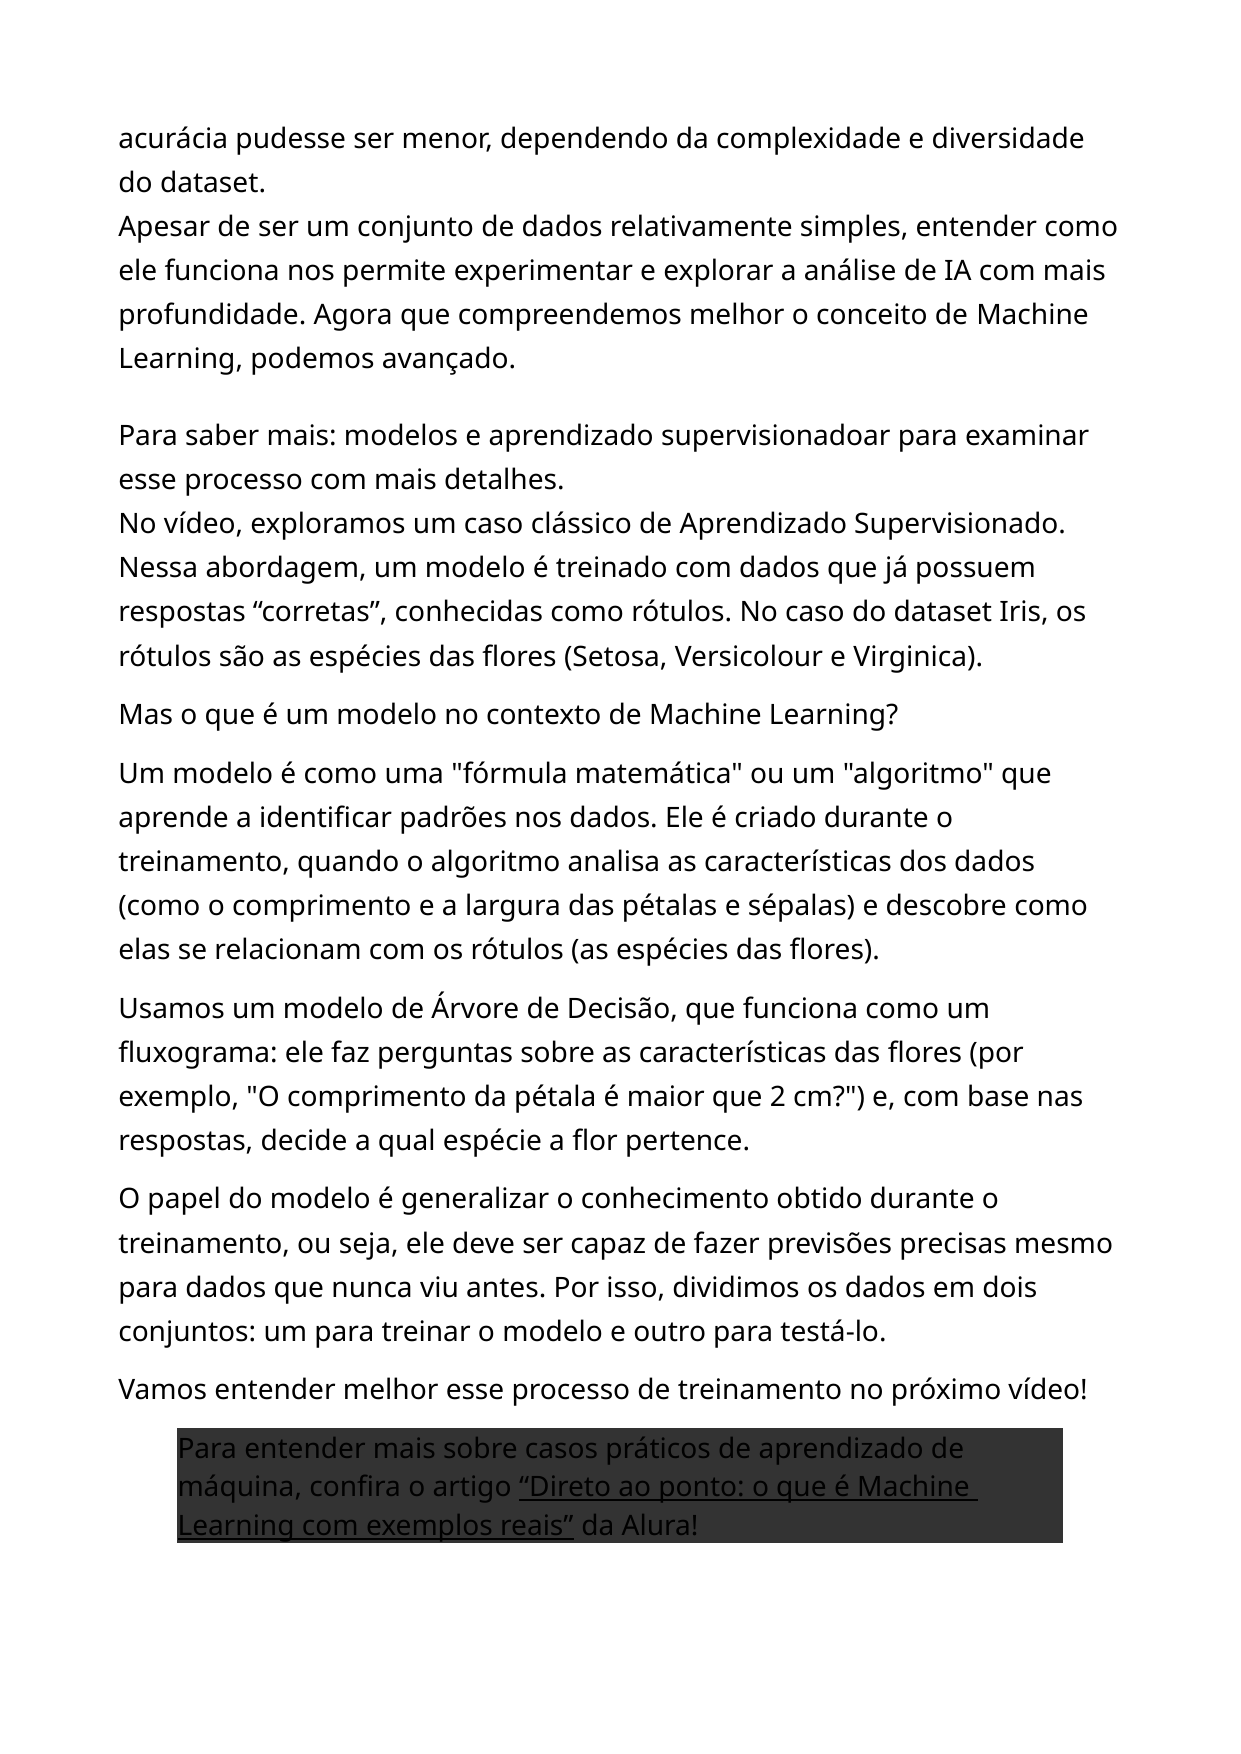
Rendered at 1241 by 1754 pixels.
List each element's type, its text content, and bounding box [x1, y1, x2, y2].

text acurácia pudesse ser menor, dependendo da complexidade e diversidade do dataset. [118, 118, 1122, 201]
text Um modelo é como uma "fórmula matemática" ou um "algoritmo" que aprende a identificar padrões nos dados. Ele é criado durante o treinamento, quando o algoritmo analisa as características dos dados (como o comprimento e a largura das pétalas e sépalas) e descobre como elas se relacionam com os rótulos (as espécies das flores). [118, 753, 1122, 968]
text O papel do modelo é generalizar o conhecimento obtido durante o treinamento, ou seja, ele deve ser capaz de fazer previsões precisas mesmo para dados que nunca viu antes. Por isso, dividimos os dados em dois conjuntos: um para treinar o modelo e outro para testá-lo. [118, 1179, 1122, 1349]
text Mas o que é um modelo no contexto de Machine Learning? [118, 694, 1122, 733]
text No vídeo, exploramos um caso clássico de Aprendizado Supervisionado. Nessa abordagem, um modelo é treinado com dados que já possuem respostas “corretas”, conhecidas como rótulos. No caso do dataset Iris, os rótulos são as espécies das flores (Setosa, Versicolour e Virginica). [118, 504, 1122, 674]
text Para saber mais: modelos e aprendizado supervisionadoar para examinar esse processo com mais detalhes. [118, 416, 1122, 498]
text Usamos um modelo de Árvore de Decisão, que funciona como um fluxograma: ele faz perguntas sobre as características das flores (por exemplo, "O comprimento da pétala é maior que 2 cm?") e, com base nas respostas, decide a qual espécie a flor pertence. [118, 988, 1122, 1158]
text Vamos entender melhor esse processo de treinamento no próximo vídeo! [118, 1370, 1122, 1408]
text Apesar de ser um conjunto de dados relativamente simples, entender como ele funciona nos permite experimentar e explorar a análise de IA com mais profundidade. Agora que compreendemos melhor o conceito de Machine Learning, podemos avançado. [118, 206, 1122, 377]
text Para entender mais sobre casos práticos de aprendizado de máquina, confira o artigo “Direto ao ponto: o que é Machine Learning com exemplos reais” da Alura! [177, 1428, 1063, 1543]
